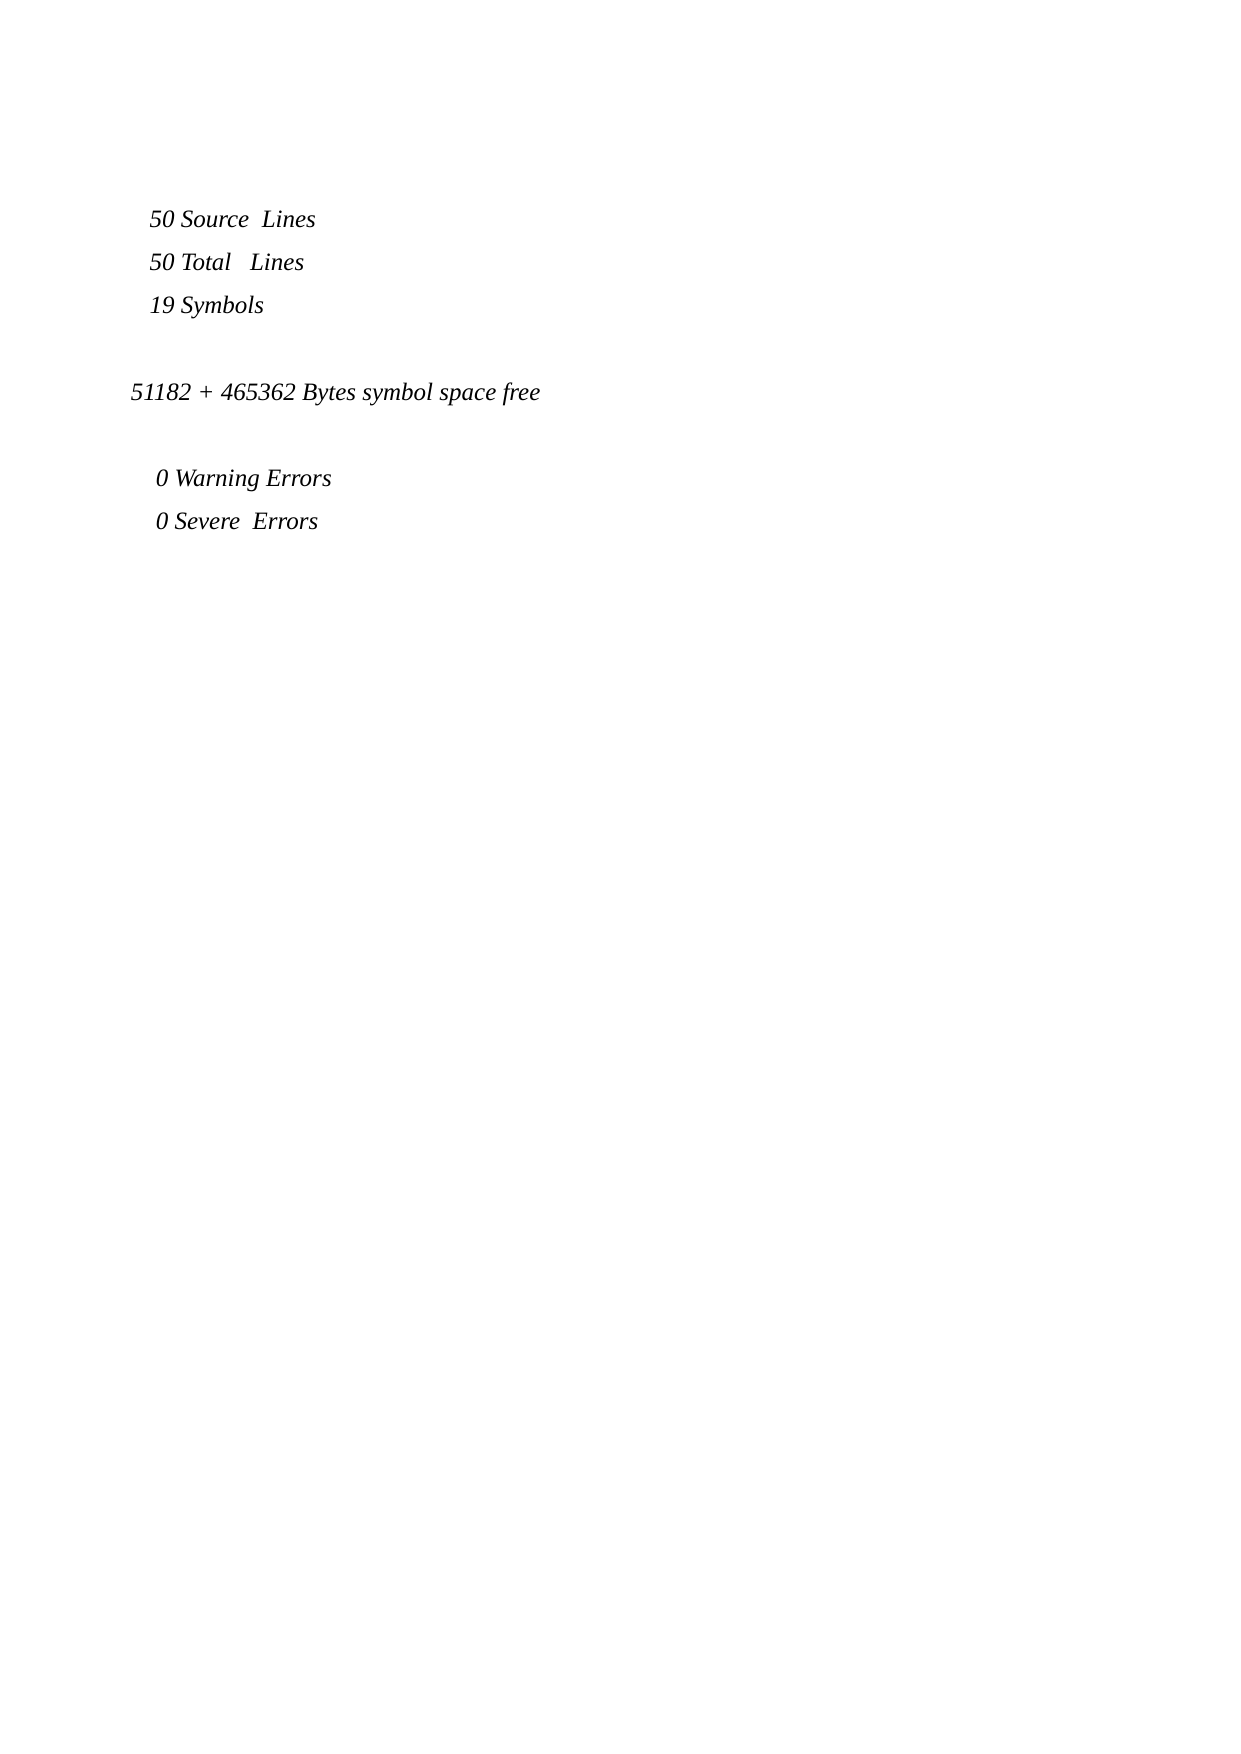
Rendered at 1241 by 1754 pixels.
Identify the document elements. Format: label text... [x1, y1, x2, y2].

text 50 Source Lines [118, 204, 1122, 233]
text 0 Warning Errors [118, 463, 1122, 492]
text 50 Total Lines [118, 247, 1122, 276]
text 19 Symbols [118, 291, 1122, 319]
text 0 Severe Errors [118, 506, 1122, 535]
text 51182 + 465362 Bytes symbol space free [118, 377, 1122, 406]
